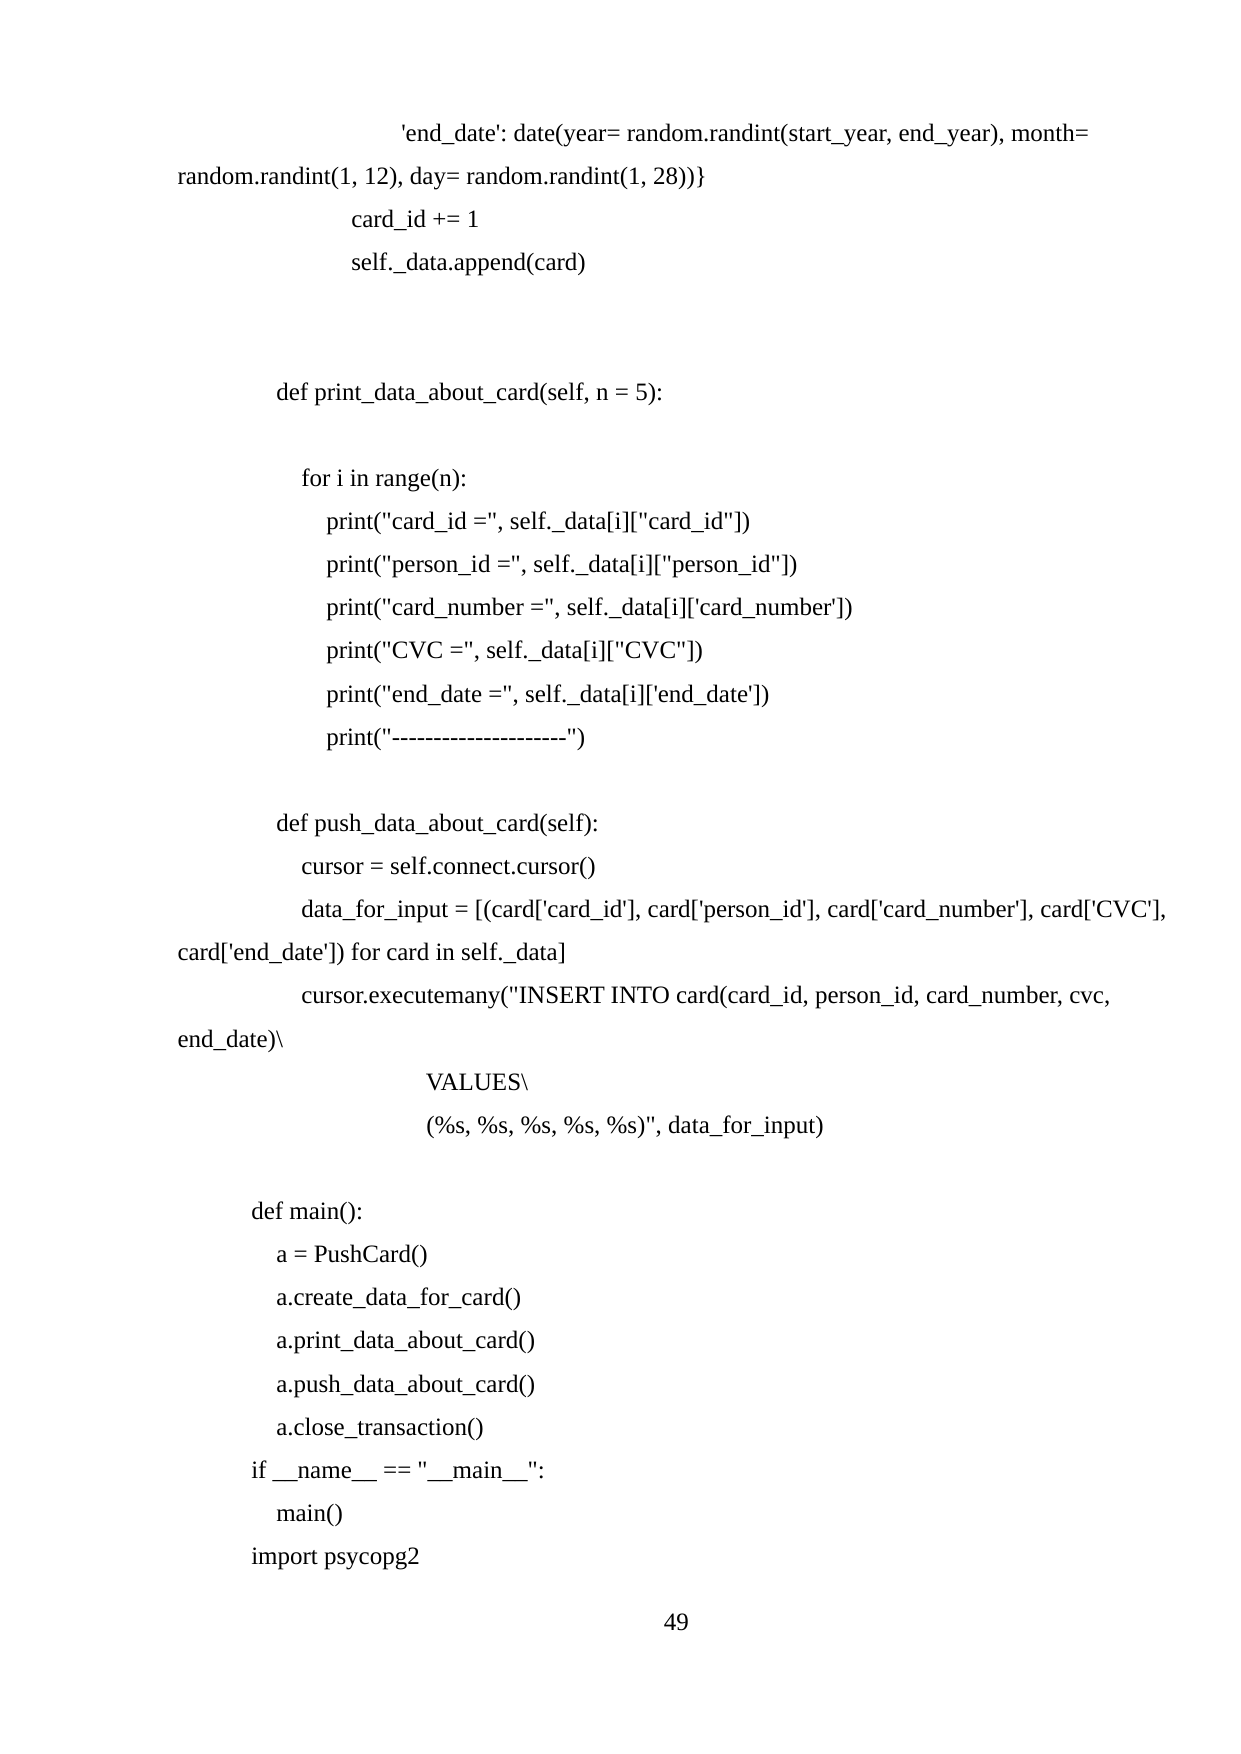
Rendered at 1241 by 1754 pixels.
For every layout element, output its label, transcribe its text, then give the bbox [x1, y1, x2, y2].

text print("card_number =", self._data[i]['card_number']) [177, 592, 1181, 621]
text def print_data_about_card(self, n = 5): [177, 377, 1181, 406]
text a = PushCard() [177, 1239, 1181, 1268]
text VALUES\ [177, 1067, 1181, 1096]
text main() [177, 1498, 1181, 1527]
text def push_data_about_card(self): [177, 808, 1181, 837]
text print("---------------------") [177, 722, 1181, 751]
text def main(): [177, 1196, 1181, 1225]
text (%s, %s, %s, %s, %s)", data_for_input) [177, 1110, 1181, 1139]
text cursor = self.connect.cursor() [177, 851, 1181, 880]
text a.print_data_about_card() [177, 1326, 1181, 1354]
text if __name__ == "__main__": [177, 1455, 1181, 1484]
text 'end_date': date(year= random.randint(start_year, end_year), month= random.randint(1, 12), day= random.randint(1, 28))} [177, 118, 1181, 190]
text card_id += 1 [177, 204, 1181, 233]
text a.push_data_about_card() [177, 1369, 1181, 1397]
text a.close_transaction() [177, 1412, 1181, 1441]
text import psycopg2 [177, 1541, 1181, 1570]
text for i in range(n): [177, 463, 1181, 492]
text print("person_id =", self._data[i]["person_id"]) [177, 549, 1181, 578]
text print("CVC =", self._data[i]["CVC"]) [177, 636, 1181, 664]
text self._data.append(card) [177, 247, 1181, 276]
text data_for_input = [(card['card_id'], card['person_id'], card['card_number'], card['CVC'], card['end_date']) for card in self._data] [177, 894, 1181, 966]
text cursor.executemany("INSERT INTO card(card_id, person_id, card_number, cvc, end_date)\ [177, 981, 1181, 1052]
text a.create_data_for_card() [177, 1282, 1181, 1311]
text print("end_date =", self._data[i]['end_date']) [177, 679, 1181, 707]
text print("card_id =", self._data[i]["card_id"]) [177, 506, 1181, 535]
